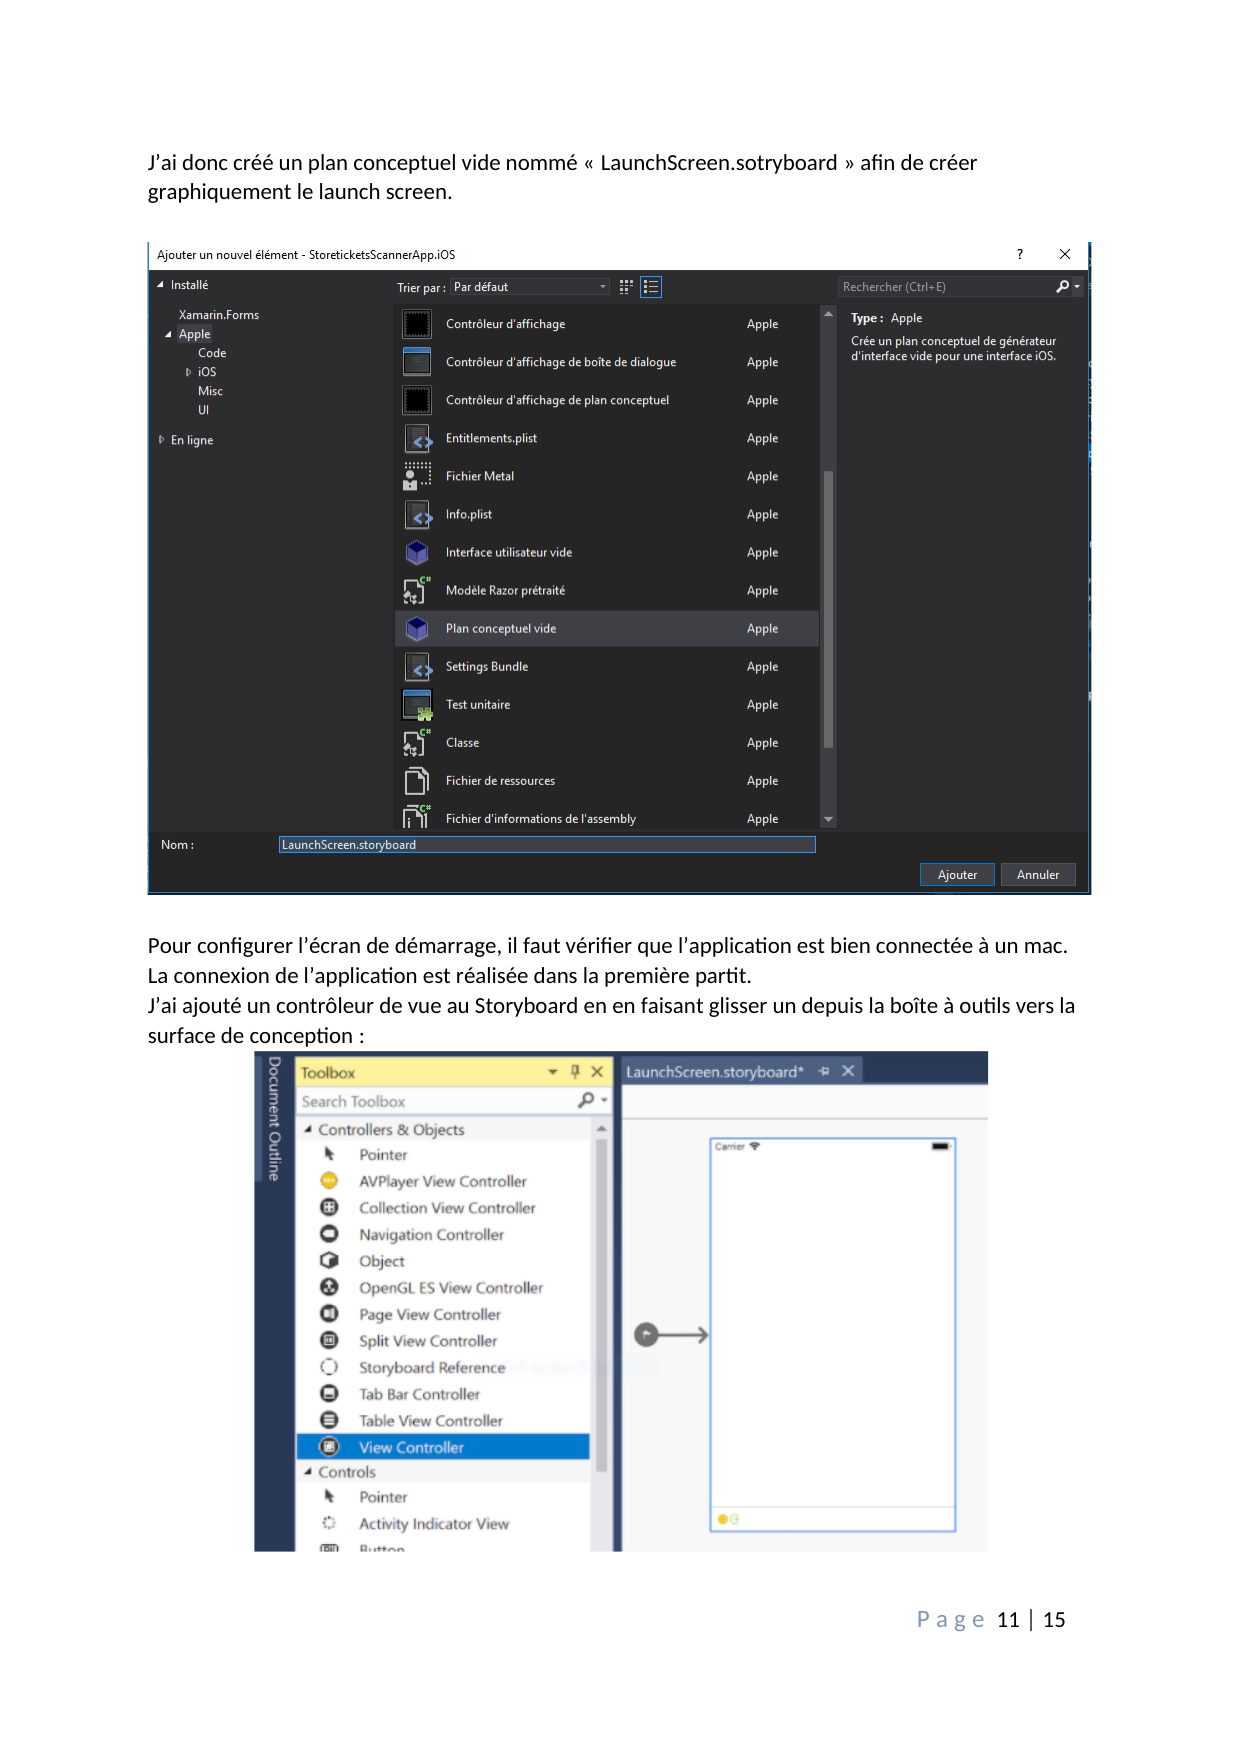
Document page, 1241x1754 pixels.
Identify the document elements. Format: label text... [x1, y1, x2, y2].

text J’ai donc créé un plan conceptuel vide nommé « LaunchScreen.sotryboard » afin de créer graphiquement le launch screen. [148, 148, 1093, 206]
text J’ai ajouté un contrôleur de vue au Storyboard en en faisant glisser un depuis la boîte à outils vers la surface de conception : [148, 991, 1093, 1049]
text La connexion de l’application est réalisée dans la première partit. [148, 961, 1093, 989]
text Pour configurer l’écran de démarrage, il faut vérifier que l’application est bien connectée à un mac. [148, 931, 1093, 959]
picture [147, 242, 1092, 895]
picture [252, 1051, 989, 1553]
